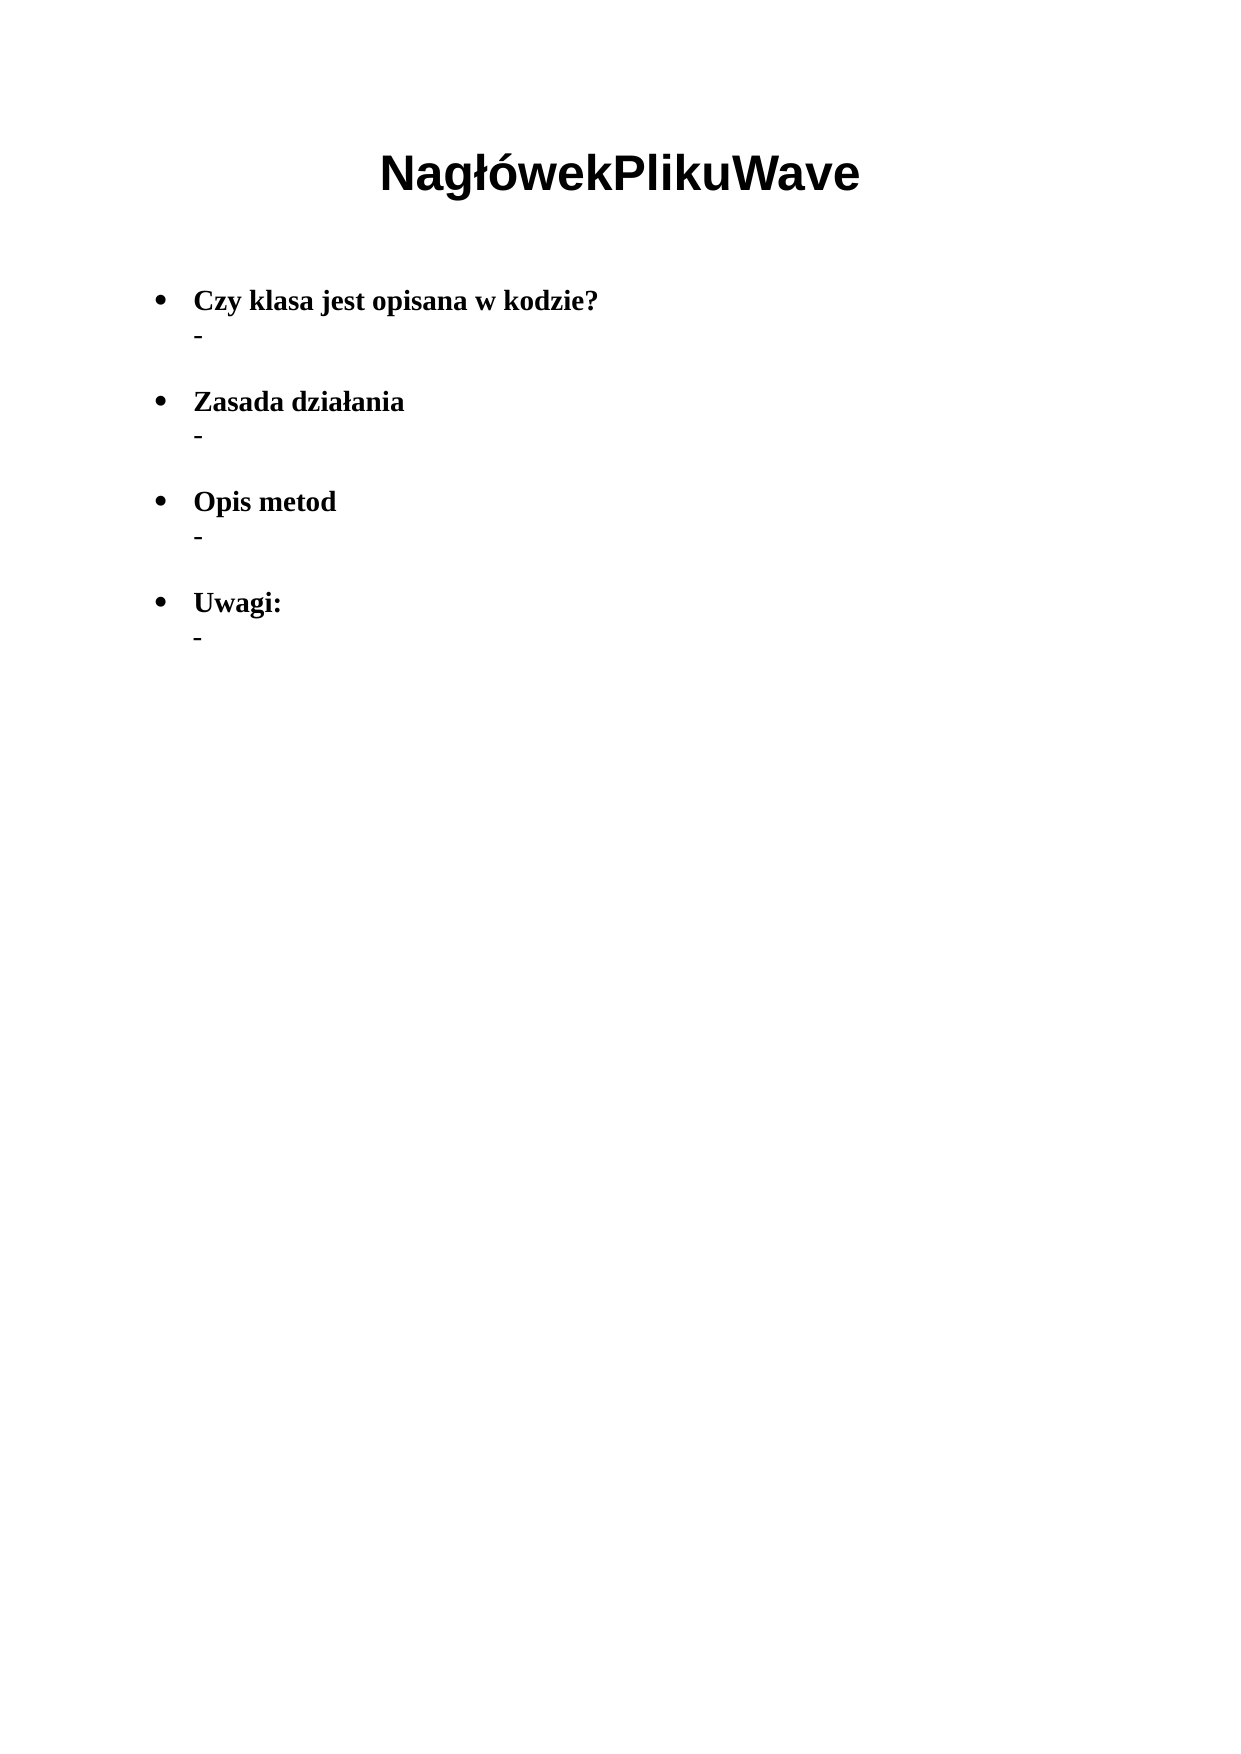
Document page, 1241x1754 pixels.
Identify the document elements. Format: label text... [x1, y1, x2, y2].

list Uwagi: [156, 585, 1122, 619]
list Czy klasa jest opisana w kodzie? [156, 283, 1122, 317]
subtitle NagłówekPlikuWave [118, 143, 1122, 201]
list - [156, 518, 1122, 552]
list Zasada działania [156, 384, 1122, 417]
list Opis metod [156, 484, 1122, 518]
text - [192, 619, 1122, 652]
list - [193, 417, 1122, 484]
list - [193, 317, 1122, 384]
